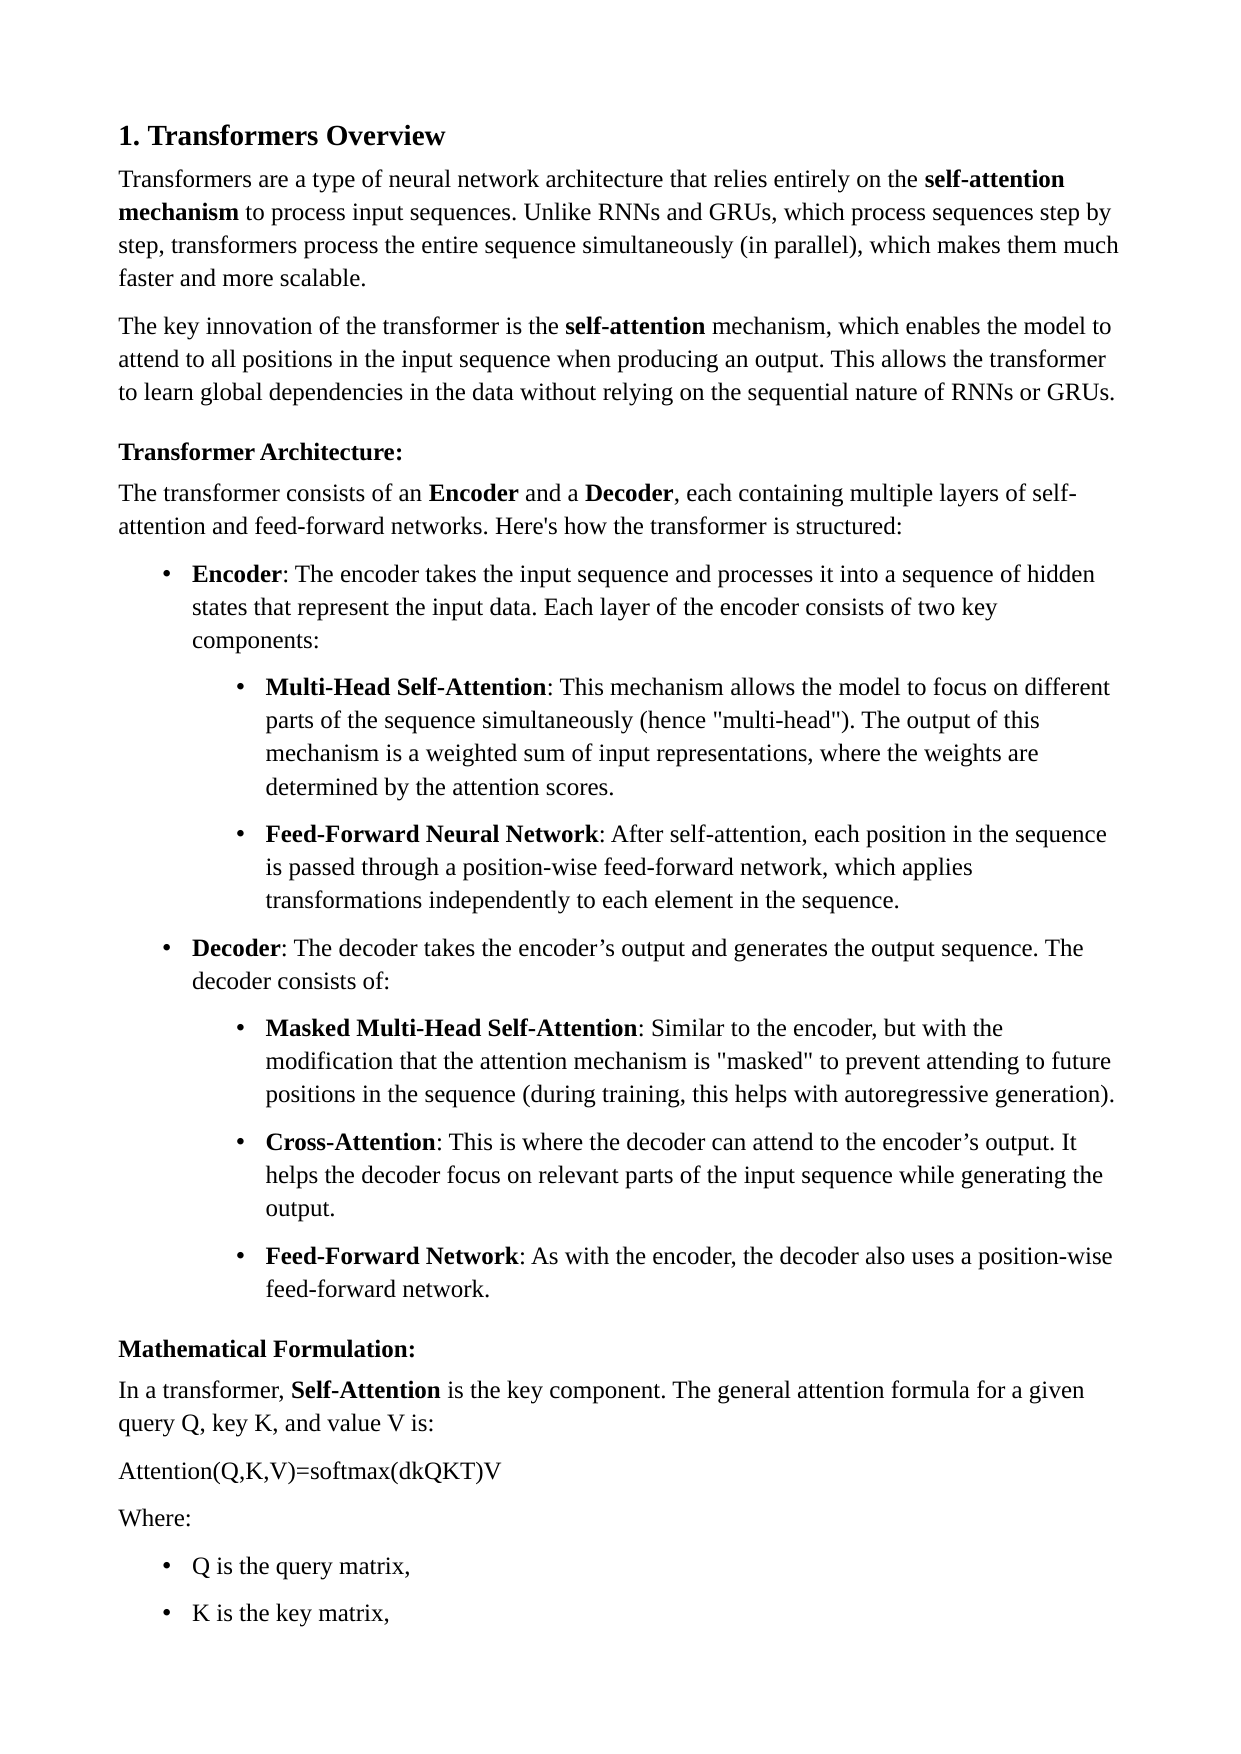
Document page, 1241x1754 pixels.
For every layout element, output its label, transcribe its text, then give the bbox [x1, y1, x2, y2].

list Multi-Head Self-Attention: This mechanism allows the model to focus on different parts of the sequence simultaneously (hence "multi-head"). The output of this mechanism is a weighted sum of input representations, where the weights are determined by the attention scores. [236, 672, 1122, 800]
text The transformer consists of an Encoder and a Decoder, each containing multiple layers of self-attention and feed-forward networks. Here's how the transformer is structured: [118, 478, 1122, 540]
subtitle Transformer Architecture: [118, 437, 1122, 466]
list Feed-Forward Neural Network: After self-attention, each position in the sequence is passed through a position-wise feed-forward network, which applies transformations independently to each element in the sequence. [236, 819, 1122, 914]
text Transformers are a type of neural network architecture that relies entirely on the self-attention mechanism to process input sequences. Unlike RNNs and GRUs, which process sequences step by step, transformers process the entire sequence simultaneously (in parallel), which makes them much faster and more scalable. [118, 164, 1122, 292]
list Masked Multi-Head Self-Attention: Similar to the encoder, but with the modification that the attention mechanism is "masked" to prevent attending to future positions in the sequence (during training, this helps with autoregressive generation). [236, 1013, 1122, 1108]
list Feed-Forward Network: As with the encoder, the decoder also uses a position-wise feed-forward network. [236, 1241, 1122, 1302]
list Q is the query matrix, [162, 1551, 1122, 1580]
list Cross-Attention: This is where the decoder can attend to the encoder’s output. It helps the decoder focus on relevant parts of the input sequence while generating the output. [236, 1127, 1122, 1222]
text In a transformer, Self-Attention is the key component. The general attention formula for a given query Q, key K, and value V is: [118, 1375, 1122, 1437]
list Encoder: The encoder takes the input sequence and processes it into a sequence of hidden states that represent the input data. Each layer of the encoder consists of two key components: [162, 559, 1122, 654]
subtitle Mathematical Formulation: [118, 1334, 1122, 1363]
list K is the key matrix, [162, 1598, 1122, 1627]
text Where: [118, 1503, 1122, 1532]
subtitle 1. Transformers Overview [118, 118, 1122, 152]
text Attention(Q,K,V)=softmax(dk​​QKT​)V [118, 1456, 1122, 1484]
text The key innovation of the transformer is the self-attention mechanism, which enables the model to attend to all positions in the input sequence when producing an output. This allows the transformer to learn global dependencies in the data without relying on the sequential nature of RNNs or GRUs. [118, 311, 1122, 406]
list Decoder: The decoder takes the encoder’s output and generates the output sequence. The decoder consists of: [162, 933, 1122, 994]
